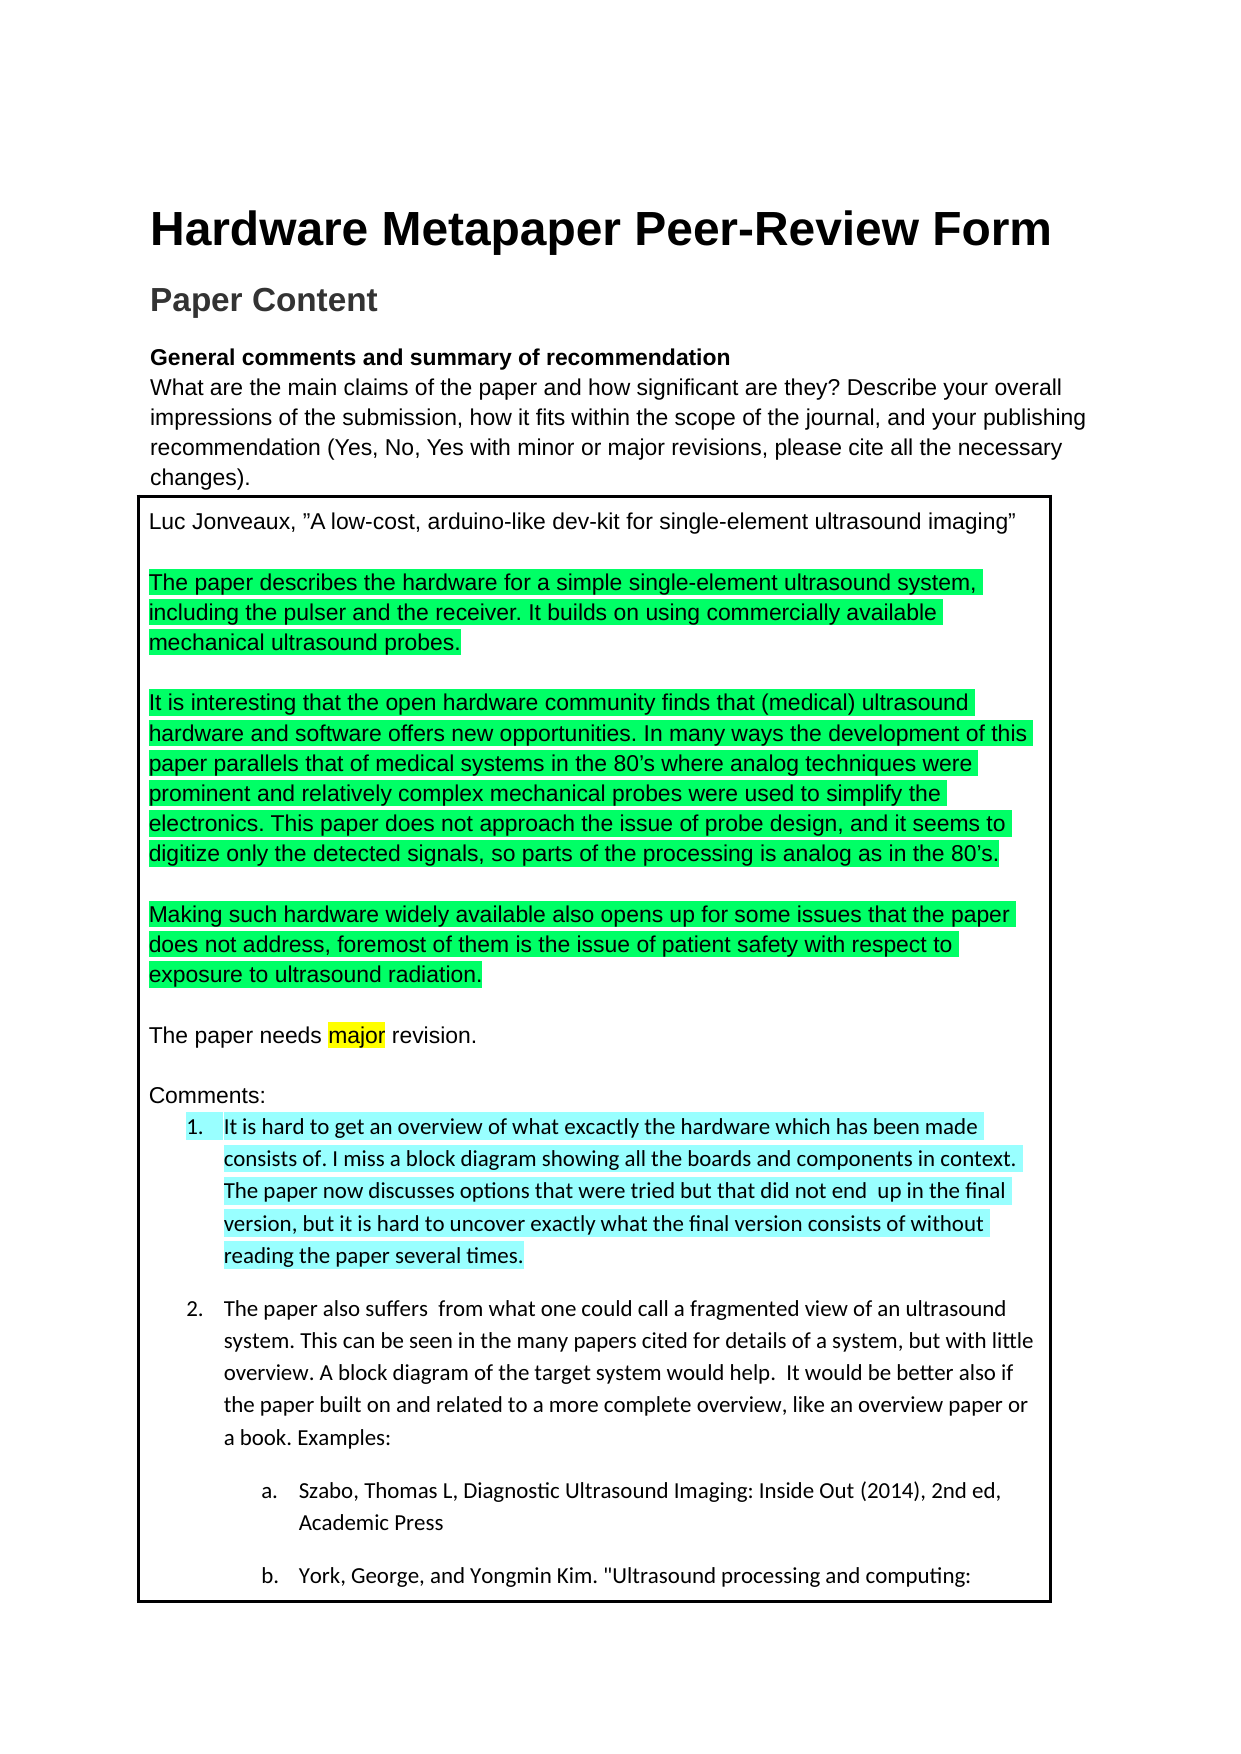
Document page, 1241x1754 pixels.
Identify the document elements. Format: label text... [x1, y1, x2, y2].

text What are the main claims of the paper and how significant are they? Describe your overall impressions of the submission, how it fits within the scope of the journal, and your publishing recommendation (Yes, No, Yes with minor or major revisions, please cite all the necessary changes). [150, 374, 1090, 491]
table_header Luc Jonveaux, ”A low-cost, arduino-like dev-kit for single-element ultrasound imaging” The paper describes the hardware for a simple single-element ultrasound system, including the pulser and the receiver. It builds on using commercially available mechanical ultrasound probes. It is interesting that the open hardware community finds that (medical) ultrasound hardware and software offers new opportunities. In many ways the development of this paper parallels that of medical systems in the 80’s where analog techniques were prominent and relatively complex mechanical probes were used to simplify the electronics. This paper does not approach the issue of probe design, and it seems to digitize only the detected signals, so parts of the processing is analog as in the 80’s. Making such hardware widely available also opens up for some issues that the paper does not address, foremost of them is the issue of patient safety with respect to exposure to ultrasound radiation. The paper needs major revision. Comments: It is hard to get an overview of what excactly the hardware which has been made consists of. I miss a block diagram showing all the boards and components in context. The paper now discusses options that were tried but that did not end up in the final version, but it is hard to uncover exactly what the final version consists of without reading the paper several times. The paper also suffers from what one could call a fragmented view of an ultrasound system. This can be seen in the many papers cited for details of a system, but with little overview. A block diagram of the target system would help. It would be better also if the paper built on and related to a more complete overview, like an overview paper or a book. Examples: Szabo, Thomas L, Diagnostic Ultrasound Imaging: Inside Out (2014), 2nd ed, Academic Press York, George, and Yongmin Kim. "Ultrasound processing and computing: [140, 498, 1049, 1599]
text General comments and summary of recommendation [150, 343, 1090, 370]
subtitle Hardware Metapaper Peer-Review Form [150, 200, 1090, 255]
text Paper Content [150, 280, 1090, 318]
